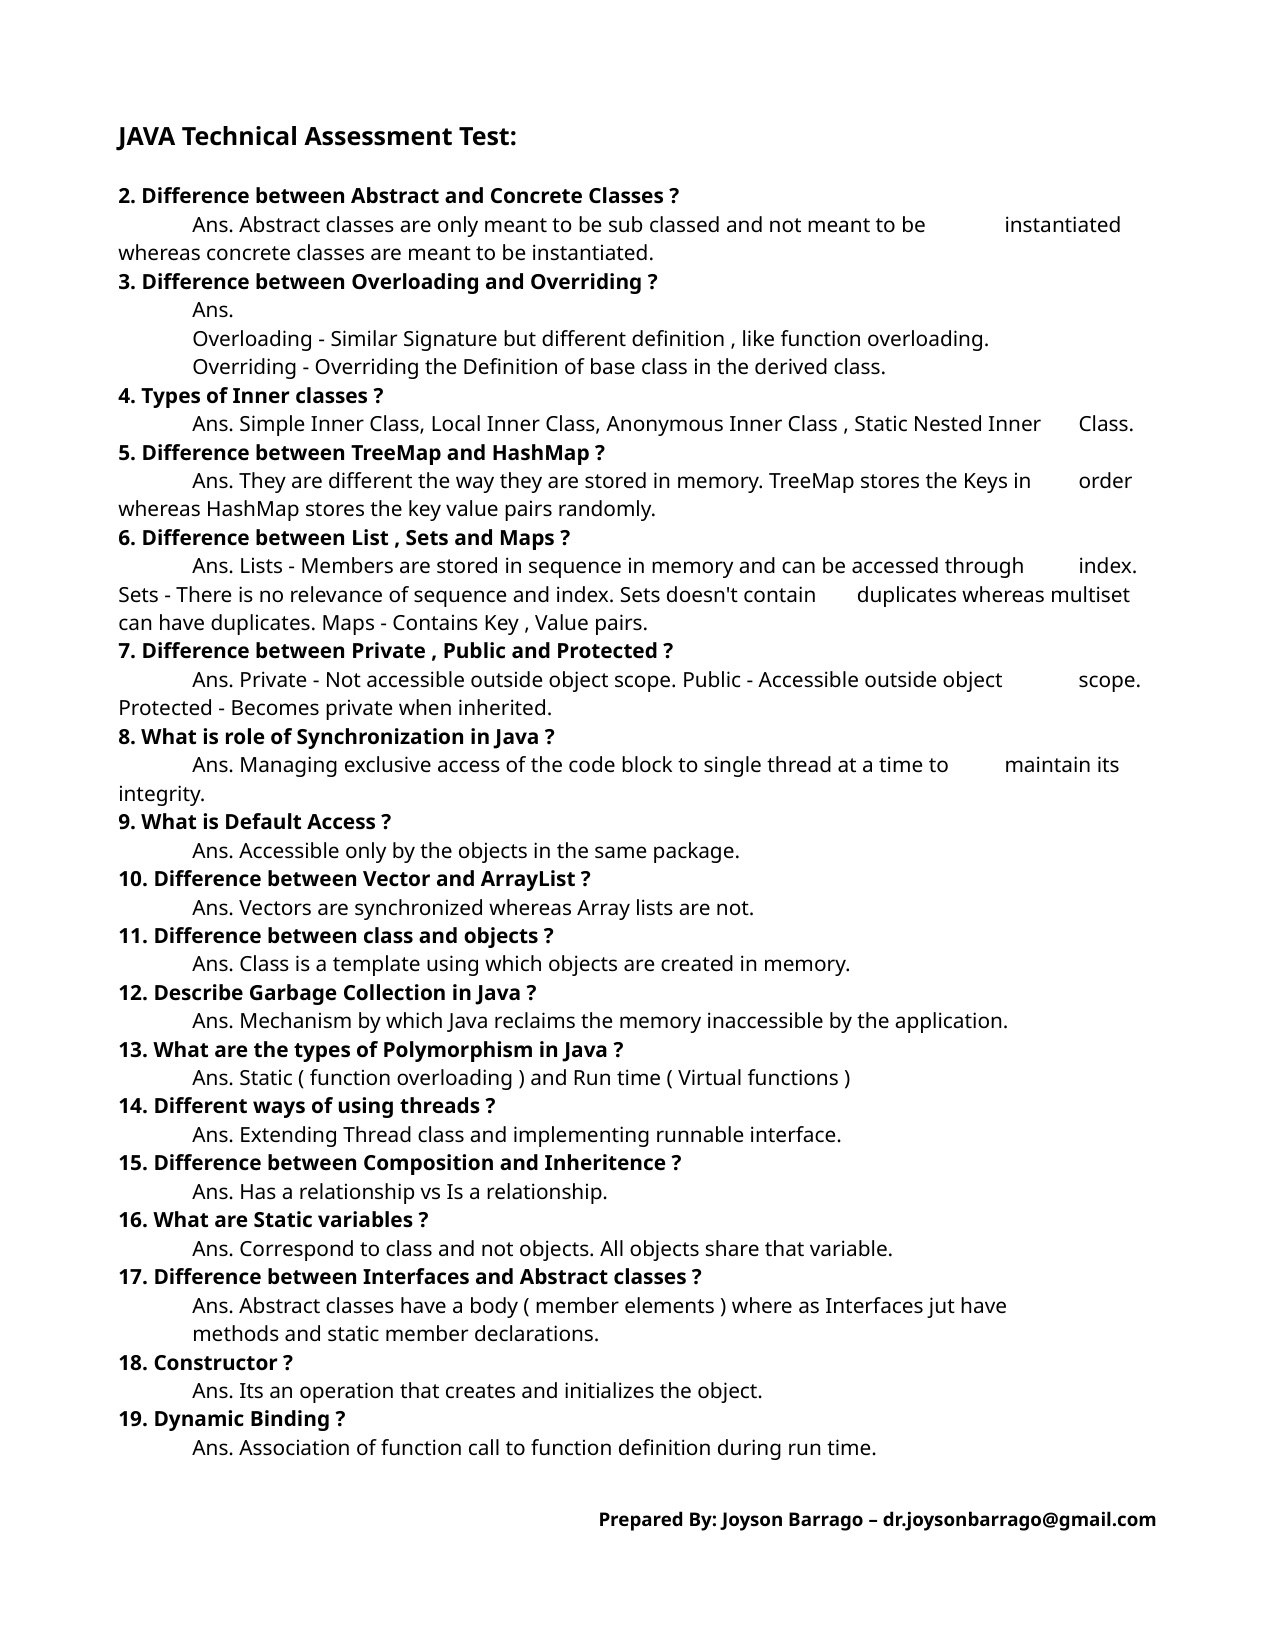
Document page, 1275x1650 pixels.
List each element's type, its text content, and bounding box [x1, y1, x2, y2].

text 2. Difference between Abstract and Concrete Classes ? Ans. Abstract classes are only meant to be sub classed and not meant to be instantiated whereas concrete classes are meant to be instantiated. 3. Difference between Overloading and Overriding ? Ans. Overloading - Similar Signature but different definition , like function overloading. Overriding - Overriding the Definition of base class in the derived class. 4. Types of Inner classes ? Ans. Simple Inner Class, Local Inner Class, Anonymous Inner Class , Static Nested Inner Class. 5. Difference between TreeMap and HashMap ? Ans. They are different the way they are stored in memory. TreeMap stores the Keys in order whereas HashMap stores the key value pairs randomly. 6. Difference between List , Sets and Maps ? Ans. Lists - Members are stored in sequence in memory and can be accessed through index. Sets - There is no relevance of sequence and index. Sets doesn't contain duplicates whereas multiset can have duplicates. Maps - Contains Key , Value pairs. 7. Difference between Private , Public and Protected ? Ans. Private - Not accessible outside object scope. Public - Accessible outside object scope. Protected - Becomes private when inherited. 8. What is role of Synchronization in Java ? Ans. Managing exclusive access of the code block to single thread at a time to maintain its integrity. 9. What is Default Access ? Ans. Accessible only by the objects in the same package. 10. Difference between Vector and ArrayList ? Ans. Vectors are synchronized whereas Array lists are not. 11. Difference between class and objects ? Ans. Class is a template using which objects are created in memory. 12. Describe Garbage Collection in Java ? Ans. Mechanism by which Java reclaims the memory inaccessible by the application. 13. What are the types of Polymorphism in Java ? Ans. Static ( function overloading ) and Run time ( Virtual functions ) 14. Different ways of using threads ? Ans. Extending Thread class and implementing runnable interface. 15. Difference between Composition and Inheritence ? Ans. Has a relationship vs Is a relationship. 16. What are Static variables ? Ans. Correspond to class and not objects. All objects share that variable. 17. Difference between Interfaces and Abstract classes ? Ans. Abstract classes have a body ( member elements ) where as Interfaces jut have methods and static member declarations. 18. Constructor ? Ans. Its an operation that creates and initializes the object. 19. Dynamic Binding ? Ans. Association of function call to function definition during run time. [118, 182, 1157, 1461]
